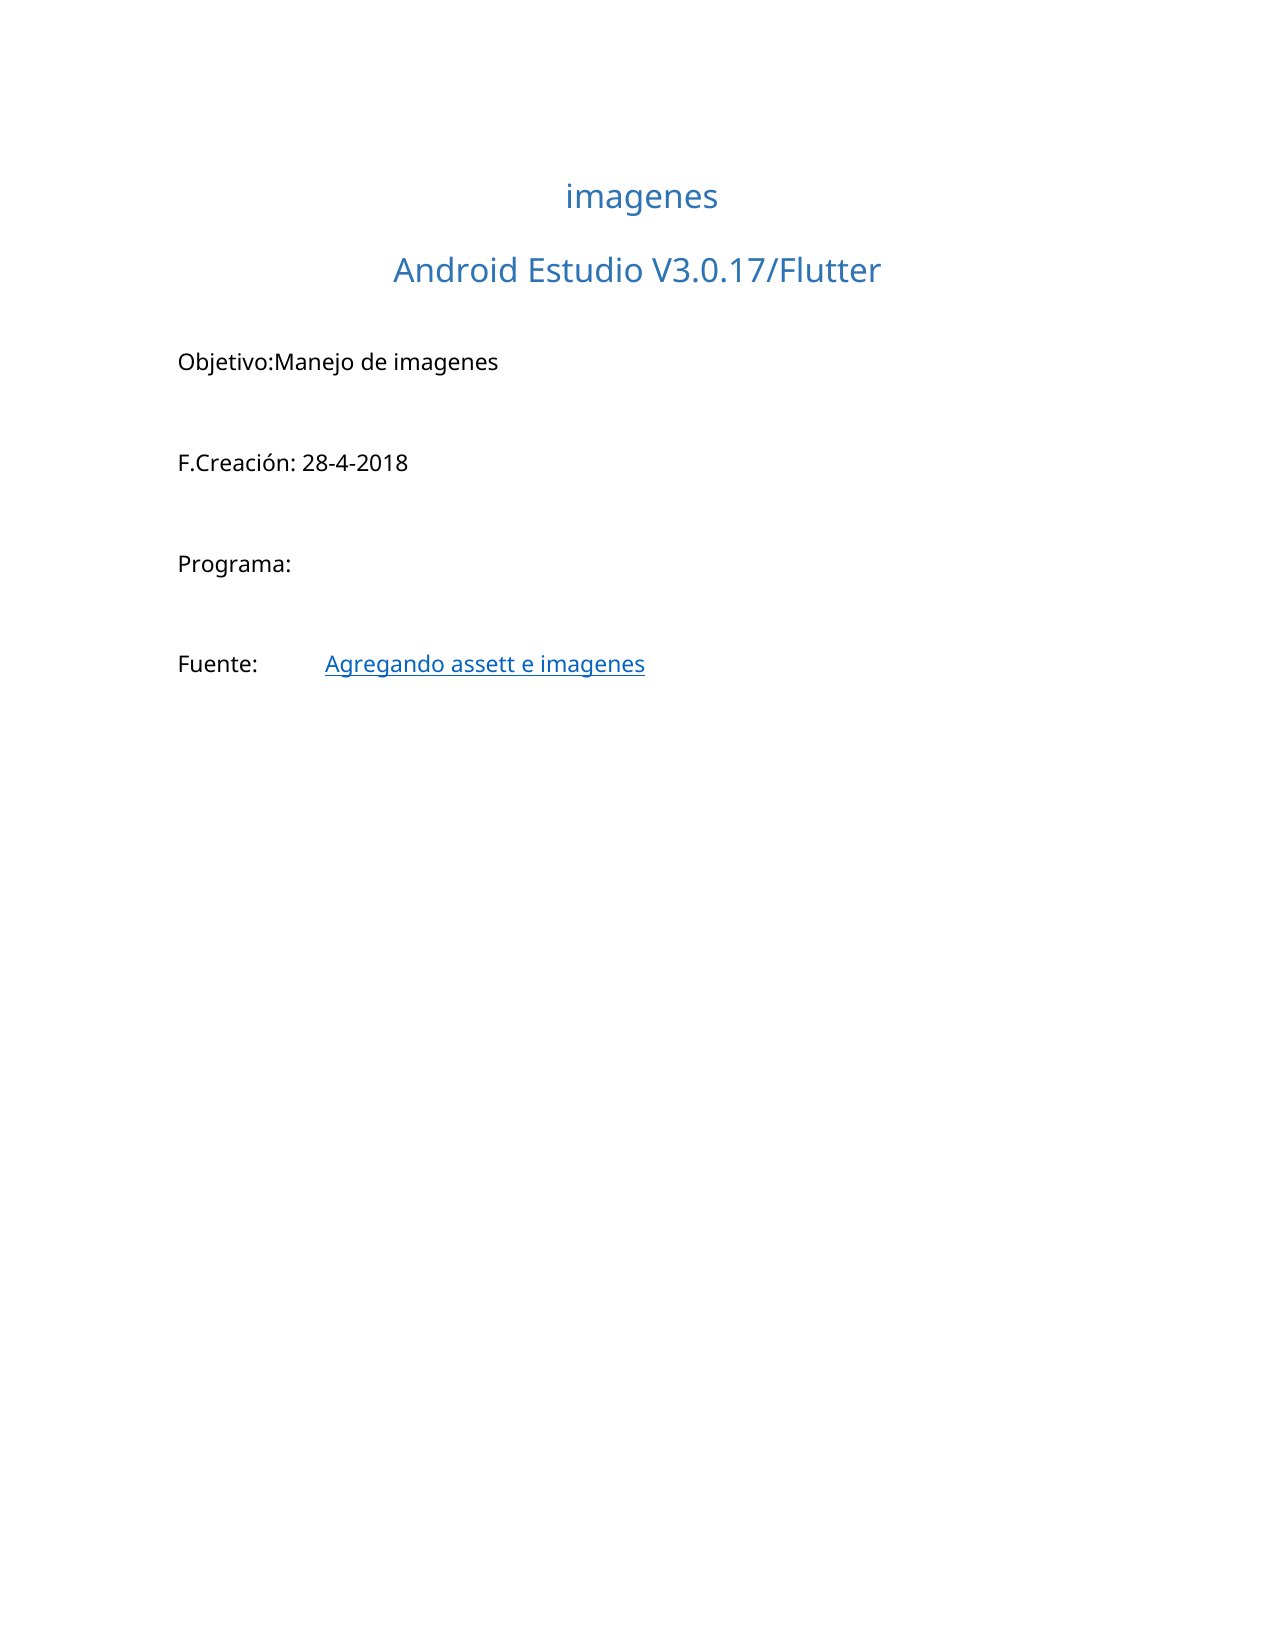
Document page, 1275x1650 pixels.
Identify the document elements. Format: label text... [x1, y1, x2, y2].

text F.Creación: 28-4-2018 [177, 447, 1098, 478]
text Fuente: Agregando assett e imagenes [177, 648, 1098, 680]
subtitle Android Estudio V3.0.17/Flutter [177, 247, 1098, 292]
text Objetivo:Manejo de imagenes [177, 346, 1098, 377]
text Programa: [177, 548, 1098, 579]
subtitle imagenes [177, 173, 1098, 218]
